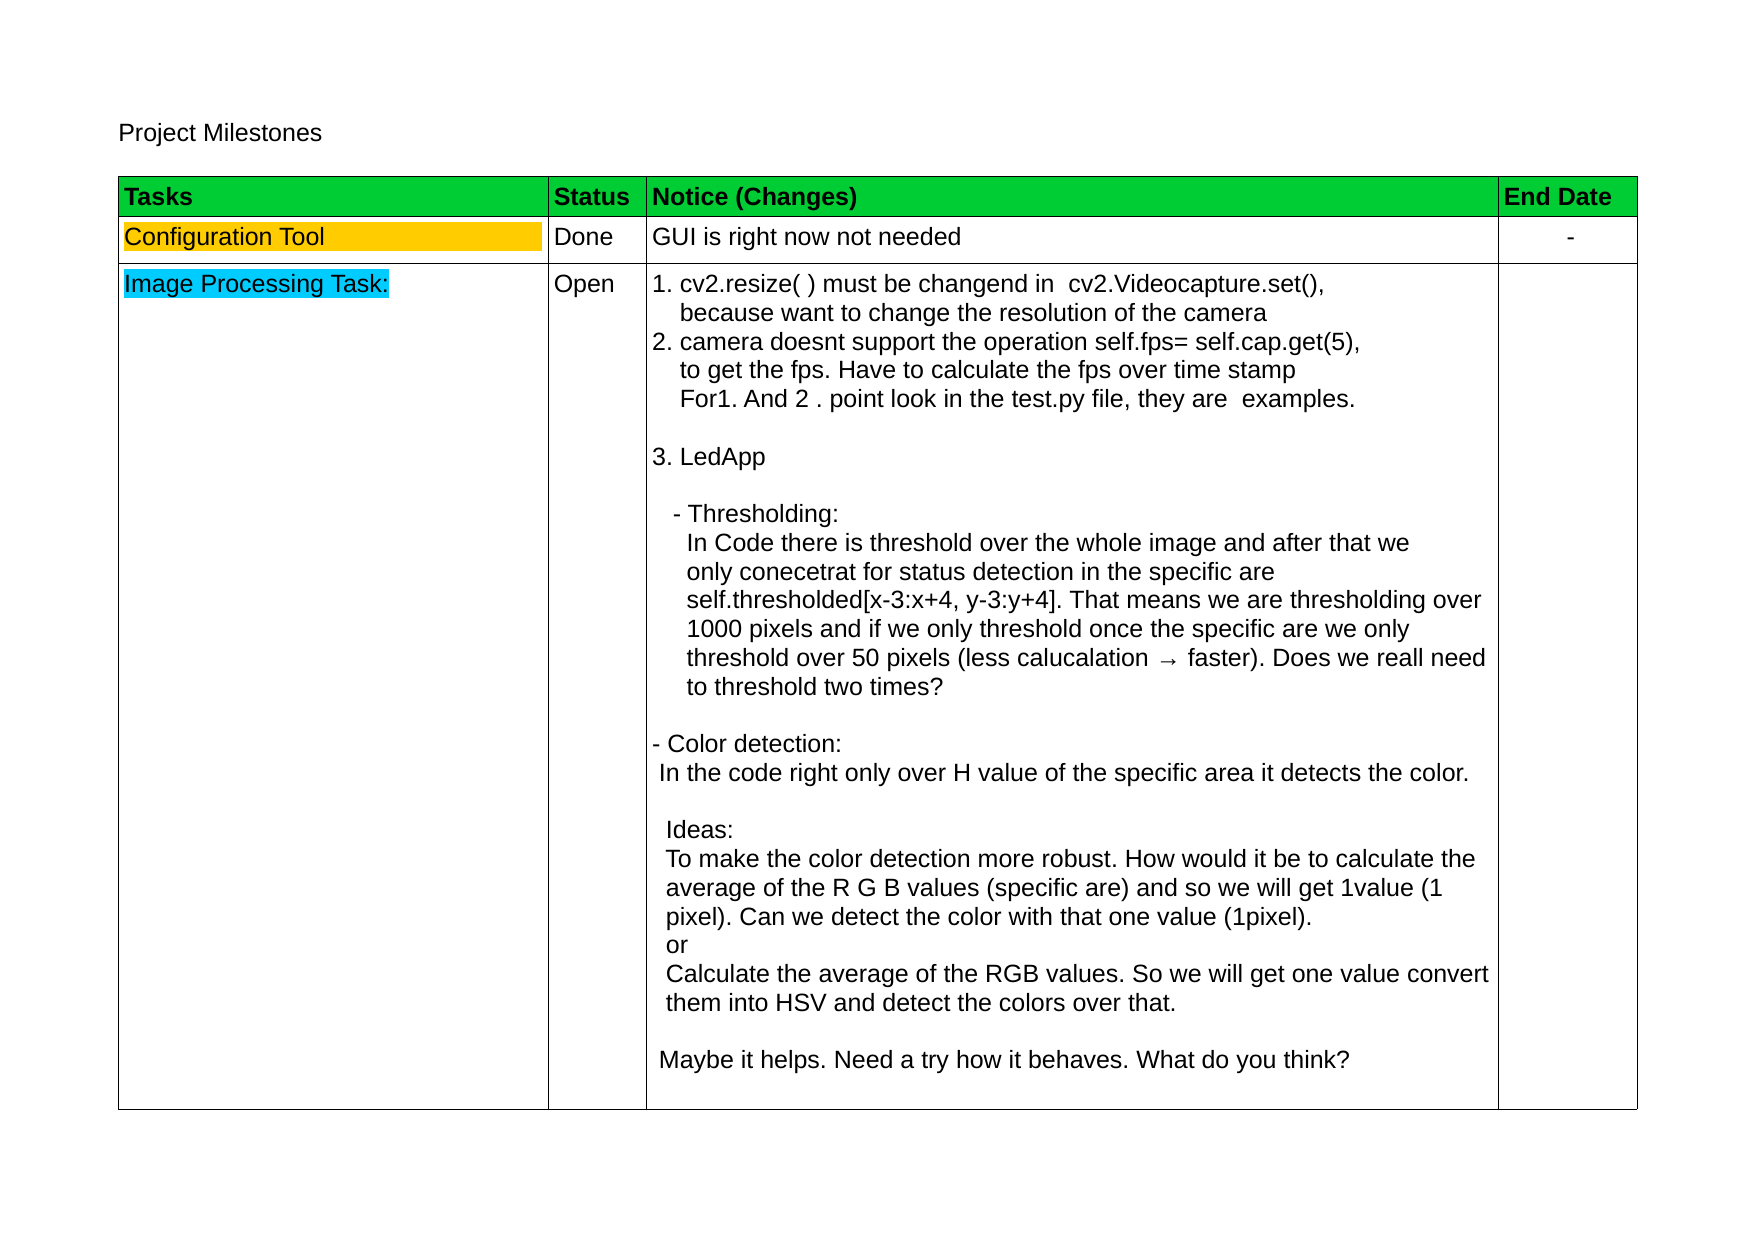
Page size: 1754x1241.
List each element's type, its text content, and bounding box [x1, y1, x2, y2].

table_cell [1499, 264, 1637, 1108]
table_cell Open [549, 264, 646, 1108]
table_header Tasks [119, 177, 548, 216]
table_cell Image Processing Task: [119, 264, 548, 1108]
table_cell GUI is right now not needed [647, 217, 1498, 263]
table_cell Done [549, 217, 646, 263]
table_cell Configuration Tool [119, 217, 548, 263]
text Project Milestones [118, 118, 1636, 147]
table_header Notice (Changes) [647, 177, 1498, 216]
table_cell 1. cv2.resize( ) must be changend in cv2.Videocapture.set(), because want to change the resolution of the camera 2. camera doesnt support the operation self.fps= self.cap.get(5), to get the fps. Have to calculate the fps over time stamp For1. And 2 . point look in the test.py file, they are examples. 3. LedApp - Thresholding: In Code there is threshold over the whole image and after that we only conecetrat for status detection in the specific are self.thresholded[x-3:x+4, y-3:y+4]. That means we are thresholding over 1000 pixels and if we only threshold once the specific are we only threshold over 50 pixels (less calucalation → faster). Does we reall need to threshold two times? - Color detection: In the code right only over H value of the specific area it detects the color. Ideas: To make the color detection more robust. How would it be to calculate the average of the R G B values (specific are) and so we will get 1value (1 pixel). Can we detect the color with that one value (1pixel). or Calculate the average of the RGB values. So we will get one value convert them into HSV and detect the colors over that. Maybe it helps. Need a try how it behaves. What do you think? [647, 264, 1498, 1108]
table_header Status [549, 177, 646, 216]
table_cell - [1499, 217, 1637, 263]
table_header End Date [1499, 177, 1637, 216]
